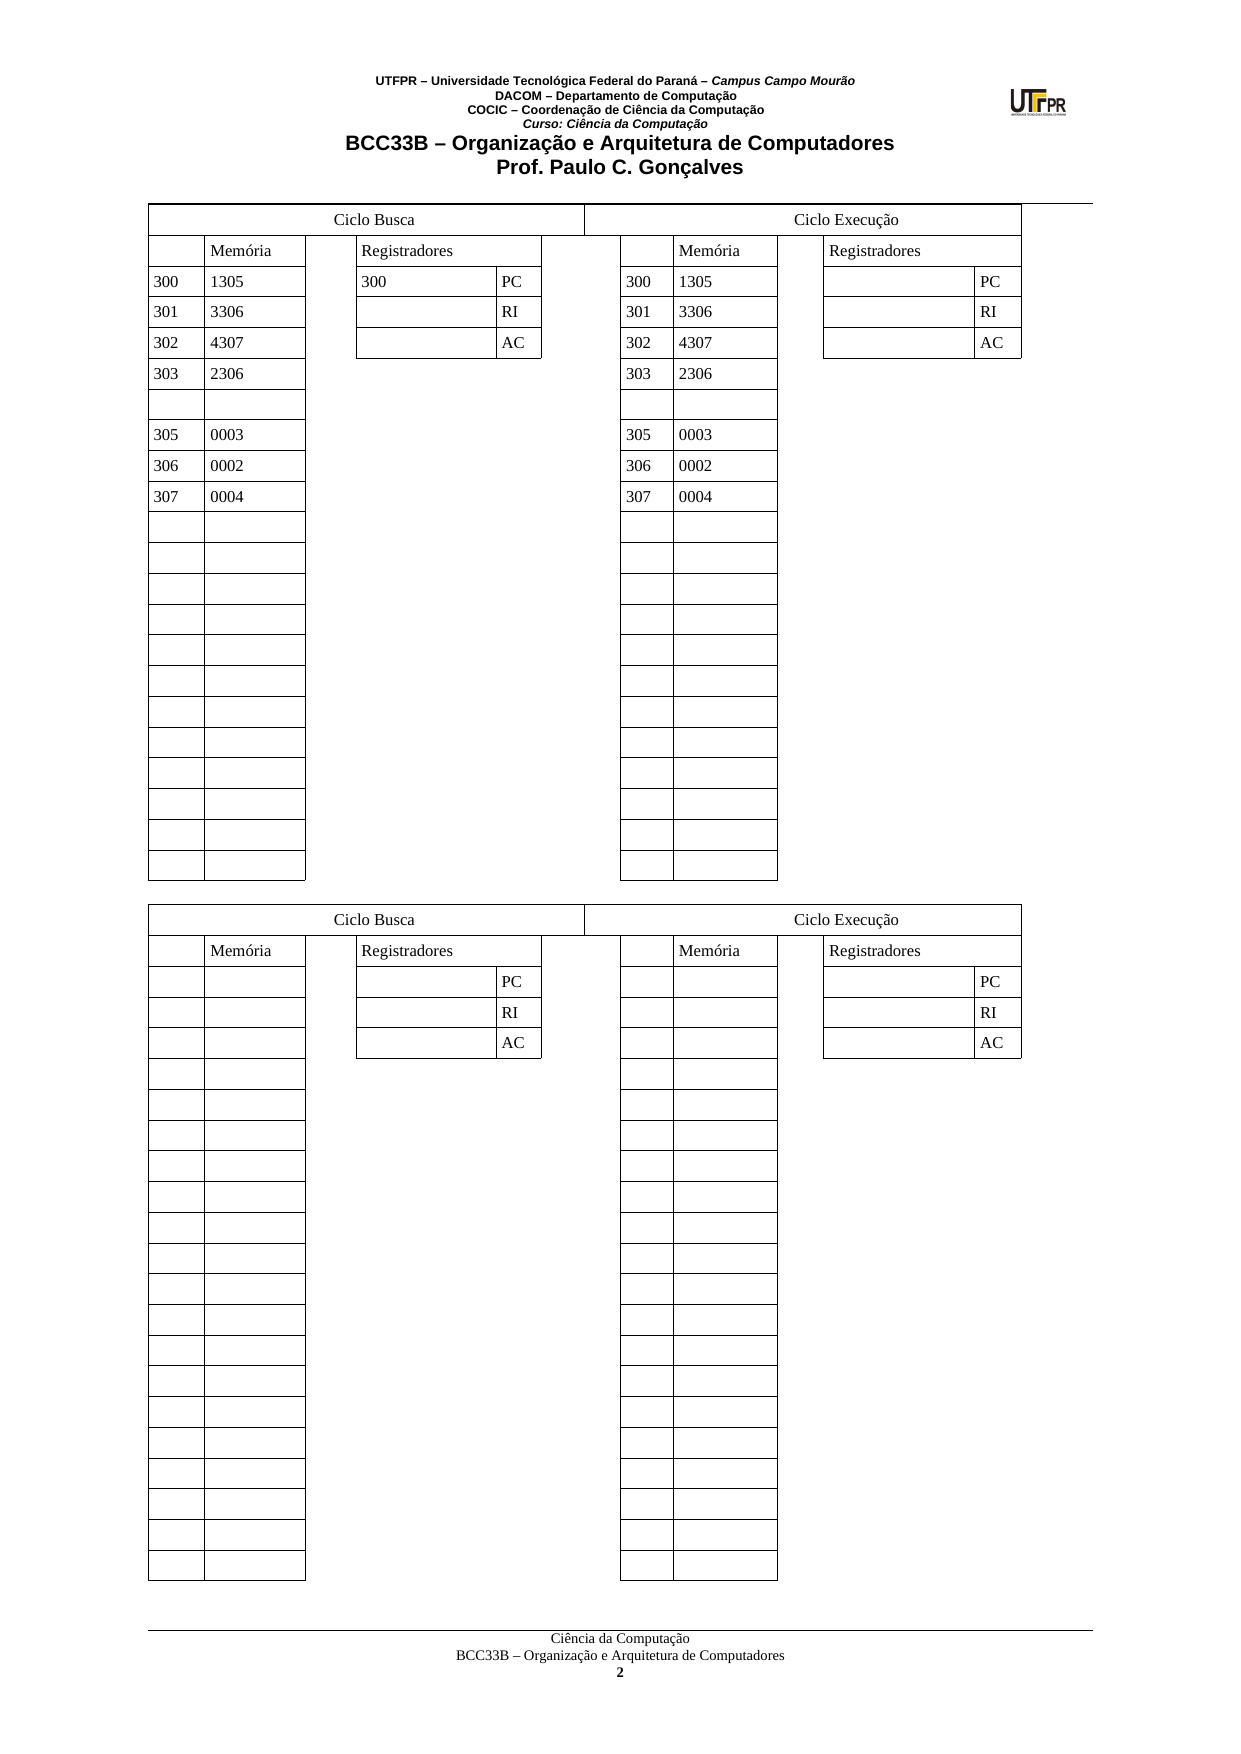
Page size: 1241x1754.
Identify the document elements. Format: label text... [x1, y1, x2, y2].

table_cell [778, 665, 823, 696]
table_cell [306, 1058, 356, 1089]
table_cell [674, 1121, 777, 1150]
table_cell [356, 850, 496, 880]
table_cell [674, 512, 777, 542]
table_cell [205, 574, 305, 604]
table_cell [621, 1090, 673, 1119]
table_cell [823, 1550, 974, 1580]
table_cell [306, 1304, 356, 1334]
table_cell [621, 1182, 673, 1212]
table_cell [823, 481, 974, 511]
table_cell [778, 850, 823, 880]
table_cell [674, 1305, 777, 1334]
table_cell 302 [149, 328, 204, 358]
table_cell [541, 1150, 620, 1181]
table_cell [674, 543, 777, 573]
table_cell 301 [149, 297, 204, 327]
table_cell [621, 697, 673, 727]
table_cell [356, 757, 496, 788]
table_cell [496, 727, 541, 757]
table_cell [674, 967, 777, 997]
table_cell [674, 1428, 777, 1457]
table_cell [205, 1397, 305, 1427]
table_cell [541, 727, 620, 757]
table_cell [541, 1396, 620, 1427]
table_cell [205, 1489, 305, 1519]
table_cell [149, 543, 204, 573]
table_cell PC [497, 267, 541, 296]
table_cell [674, 1551, 777, 1580]
table_cell 0004 [205, 482, 305, 511]
table_cell [356, 359, 496, 388]
table_cell [149, 1551, 204, 1580]
table_cell [149, 851, 204, 880]
table_cell [356, 1396, 496, 1427]
table_cell [306, 542, 356, 573]
table_cell [205, 1151, 305, 1181]
table_cell [778, 266, 823, 296]
table_cell [823, 1427, 974, 1457]
table_cell [356, 1304, 496, 1334]
table_cell [823, 604, 974, 634]
table_cell [356, 604, 496, 634]
table_cell [541, 1550, 620, 1580]
table_cell [674, 1489, 777, 1519]
table_cell [621, 1274, 673, 1304]
table_cell [674, 1090, 777, 1119]
table_cell [149, 1397, 204, 1427]
table_cell [778, 573, 823, 604]
table_cell [541, 389, 620, 419]
table_cell [674, 1397, 777, 1427]
table_cell [541, 634, 620, 665]
table_cell [778, 236, 823, 266]
table_cell AC [497, 1028, 541, 1058]
table_cell [674, 789, 777, 819]
table_cell [974, 1396, 1021, 1427]
table_cell [149, 635, 204, 665]
table_cell [541, 1212, 620, 1242]
table_cell [306, 1488, 356, 1519]
table_cell Memória [205, 936, 305, 966]
table_cell [621, 1059, 673, 1089]
table_cell [778, 727, 823, 757]
table_cell [621, 967, 673, 997]
table_cell [306, 511, 356, 542]
table_cell 306 [621, 451, 673, 481]
table_cell [974, 511, 1021, 542]
table_cell [823, 1212, 974, 1242]
table_cell [823, 1458, 974, 1488]
table_cell [778, 788, 823, 819]
table_cell [496, 819, 541, 849]
table_cell [674, 1059, 777, 1089]
table_cell 302 [621, 328, 673, 358]
table_cell [205, 1551, 305, 1580]
table_cell [621, 1244, 673, 1273]
table_cell [496, 1181, 541, 1212]
table_cell AC [975, 328, 1021, 358]
table_cell [356, 1181, 496, 1212]
table_cell [778, 1058, 823, 1089]
table_header Ciclo Busca [149, 905, 584, 935]
table_cell [823, 542, 974, 573]
table_cell [823, 1243, 974, 1273]
table_cell [496, 542, 541, 573]
table_cell [306, 665, 356, 696]
table_cell [621, 758, 673, 788]
table_cell [778, 966, 823, 997]
table_cell [205, 789, 305, 819]
table_cell [356, 1273, 496, 1304]
table_cell Memória [674, 236, 777, 266]
table_cell [778, 542, 823, 573]
table_cell [357, 328, 496, 358]
table_cell [674, 1244, 777, 1273]
table_cell [356, 819, 496, 849]
table_cell [674, 1366, 777, 1396]
table_cell [621, 936, 673, 966]
table_cell [356, 419, 496, 450]
table_cell [621, 1459, 673, 1488]
table_cell [496, 850, 541, 880]
table_cell [778, 936, 823, 966]
table_cell [542, 997, 620, 1027]
table_cell [674, 635, 777, 665]
table_cell [974, 359, 1021, 388]
table_cell [674, 697, 777, 727]
table_cell [621, 1489, 673, 1519]
table_cell [541, 757, 620, 788]
table_cell 3306 [674, 297, 777, 327]
table_cell [306, 819, 356, 849]
table_cell 0002 [674, 451, 777, 481]
table_cell [823, 1335, 974, 1365]
table_cell [496, 511, 541, 542]
table_cell [149, 1336, 204, 1365]
table_cell 306 [149, 451, 204, 481]
table_cell [496, 1059, 541, 1089]
table_cell [356, 542, 496, 573]
table_cell [149, 1121, 204, 1150]
table_cell [974, 1089, 1021, 1119]
table_cell [823, 634, 974, 665]
table_cell [306, 327, 356, 358]
table_cell [306, 936, 356, 966]
table_cell [541, 511, 620, 542]
table_cell [149, 1213, 204, 1242]
table_cell [149, 574, 204, 604]
table_cell [205, 1428, 305, 1457]
table_cell AC [975, 1028, 1021, 1058]
table_cell [974, 1304, 1021, 1334]
table_cell [205, 1274, 305, 1304]
table_cell [149, 236, 204, 266]
table_cell [823, 727, 974, 757]
table_cell [306, 1427, 356, 1457]
table_cell [542, 266, 620, 296]
table_cell [356, 1335, 496, 1365]
table_cell [149, 1090, 204, 1119]
table_cell [824, 998, 974, 1027]
table_cell [541, 665, 620, 696]
table_cell [778, 1488, 823, 1519]
table_cell [541, 696, 620, 727]
table_cell [496, 1458, 541, 1488]
table_cell [542, 236, 620, 266]
table_cell 4307 [674, 328, 777, 358]
table_cell RI [975, 998, 1021, 1027]
table_cell [205, 1244, 305, 1273]
table_cell 305 [149, 420, 204, 450]
table_cell [974, 1519, 1021, 1550]
table_cell [823, 696, 974, 727]
table_cell [149, 967, 204, 997]
table_cell [205, 1366, 305, 1396]
table_cell [149, 758, 204, 788]
table_cell [496, 419, 541, 450]
table_cell 307 [149, 482, 204, 511]
table_cell [306, 450, 356, 481]
table_cell [149, 1059, 204, 1089]
table_cell [306, 997, 356, 1027]
table_cell [778, 327, 823, 358]
table_cell PC [975, 967, 1021, 997]
table_cell [823, 850, 974, 880]
table_cell [621, 605, 673, 634]
table_cell [356, 511, 496, 542]
table_cell [149, 820, 204, 849]
table_cell [205, 512, 305, 542]
table_cell [496, 696, 541, 727]
table_cell [778, 481, 823, 511]
table_cell AC [497, 328, 541, 358]
table_cell [541, 1089, 620, 1119]
table_cell [974, 450, 1021, 481]
table_cell [496, 1150, 541, 1181]
table_cell [778, 1304, 823, 1334]
table_cell [974, 1212, 1021, 1242]
table_cell [356, 634, 496, 665]
table_cell [496, 1089, 541, 1119]
table_cell [205, 1213, 305, 1242]
table_cell [496, 1273, 541, 1304]
table_cell [823, 419, 974, 450]
table_cell [778, 511, 823, 542]
table_cell [778, 1150, 823, 1181]
table_cell RI [975, 297, 1021, 327]
table_cell [621, 512, 673, 542]
table_cell [205, 1090, 305, 1119]
table_cell [496, 1396, 541, 1427]
table_cell [974, 1458, 1021, 1488]
table_cell [541, 1427, 620, 1457]
table_cell [306, 1089, 356, 1119]
table_cell Registradores [357, 236, 541, 266]
table_cell [149, 1489, 204, 1519]
table_cell [541, 358, 620, 388]
table_cell [356, 696, 496, 727]
table_cell [356, 389, 496, 419]
table_cell [496, 1120, 541, 1150]
table_cell [306, 788, 356, 819]
table_cell [824, 1028, 974, 1058]
table_cell [778, 419, 823, 450]
table_cell [496, 1488, 541, 1519]
table_cell [974, 1365, 1021, 1396]
table_cell [357, 1028, 496, 1058]
table_cell 305 [621, 420, 673, 450]
table_cell [974, 1550, 1021, 1580]
table_cell [356, 1365, 496, 1396]
table_cell [778, 634, 823, 665]
table_cell [621, 998, 673, 1027]
table_cell [357, 297, 496, 327]
table_cell [974, 788, 1021, 819]
table_cell [823, 573, 974, 604]
table_cell [674, 605, 777, 634]
table_cell [778, 450, 823, 481]
table_cell [621, 789, 673, 819]
table_cell [496, 1304, 541, 1334]
table_cell [621, 1213, 673, 1242]
table_cell [205, 1336, 305, 1365]
table_cell [778, 1458, 823, 1488]
table_cell PC [975, 267, 1021, 296]
table_cell [778, 389, 823, 419]
table_cell [823, 665, 974, 696]
table_cell [674, 574, 777, 604]
table_cell [974, 1488, 1021, 1519]
table_cell [205, 1028, 305, 1058]
table_cell [496, 450, 541, 481]
table_cell [149, 605, 204, 634]
table_cell [974, 665, 1021, 696]
table_cell [306, 727, 356, 757]
table_cell PC [497, 967, 541, 997]
table_cell [541, 788, 620, 819]
table_cell [778, 1427, 823, 1457]
table_cell [205, 543, 305, 573]
table_cell [674, 820, 777, 849]
table_cell [306, 1027, 356, 1058]
table_cell [496, 788, 541, 819]
table_cell [356, 1550, 496, 1580]
table_cell [149, 390, 204, 419]
table_cell [674, 1151, 777, 1181]
table_cell [778, 1335, 823, 1365]
table_cell [974, 634, 1021, 665]
table_cell [306, 604, 356, 634]
table_cell [823, 511, 974, 542]
table_cell [541, 1335, 620, 1365]
table_cell [541, 1365, 620, 1396]
table_cell [496, 665, 541, 696]
table_cell [205, 1520, 305, 1550]
table_cell [823, 389, 974, 419]
table_cell [974, 419, 1021, 450]
table_cell [356, 573, 496, 604]
table_cell 2306 [674, 359, 777, 388]
table_cell [621, 728, 673, 757]
table_cell 0002 [205, 451, 305, 481]
table_cell [778, 819, 823, 849]
table_cell [496, 757, 541, 788]
table_cell [205, 1121, 305, 1150]
table_cell 300 [149, 267, 204, 296]
table_cell [824, 297, 974, 327]
table_cell [306, 850, 356, 880]
table_cell [974, 604, 1021, 634]
table_cell [823, 1396, 974, 1427]
table_cell Registradores [357, 936, 541, 966]
table_cell [778, 1243, 823, 1273]
table_cell [778, 296, 823, 327]
table_cell [974, 542, 1021, 573]
table_cell [356, 1150, 496, 1181]
table_cell 0003 [205, 420, 305, 450]
table_cell [205, 390, 305, 419]
table_cell RI [497, 998, 541, 1027]
table_cell [621, 574, 673, 604]
table_cell [541, 450, 620, 481]
table_cell [496, 1335, 541, 1365]
table_cell [541, 419, 620, 450]
table_cell 300 [621, 267, 673, 296]
table_cell [974, 1120, 1021, 1150]
table_cell [778, 1027, 823, 1058]
table_cell [205, 635, 305, 665]
table_cell [205, 820, 305, 849]
table_cell [356, 788, 496, 819]
table_cell Registradores [824, 236, 1021, 266]
table_cell [823, 1150, 974, 1181]
table_cell [674, 1520, 777, 1550]
table_cell [149, 1428, 204, 1457]
table_cell [149, 1305, 204, 1334]
table_cell [974, 757, 1021, 788]
table_cell 0004 [674, 482, 777, 511]
table_cell [974, 727, 1021, 757]
table_cell [356, 1519, 496, 1550]
table_cell [149, 789, 204, 819]
table_cell [974, 850, 1021, 880]
table_cell [356, 1458, 496, 1488]
table_cell [778, 1365, 823, 1396]
table_cell [542, 1027, 620, 1058]
table_cell [205, 998, 305, 1027]
table_cell [496, 573, 541, 604]
table_cell [778, 1273, 823, 1304]
table_cell [621, 1151, 673, 1181]
table_cell [778, 1181, 823, 1212]
table_cell [306, 296, 356, 327]
table_cell [357, 967, 496, 997]
table_cell [541, 1273, 620, 1304]
table_cell [778, 1550, 823, 1580]
table_cell [306, 1458, 356, 1488]
table_cell [149, 998, 204, 1027]
table_cell [205, 1059, 305, 1089]
table_cell [306, 481, 356, 511]
table_cell [541, 1488, 620, 1519]
table_cell 2306 [205, 359, 305, 388]
table_cell Memória [674, 936, 777, 966]
table_cell [306, 634, 356, 665]
table_cell 300 [357, 267, 496, 296]
table_cell [541, 1243, 620, 1273]
table_cell [621, 1305, 673, 1334]
table_cell [205, 605, 305, 634]
table_cell [306, 573, 356, 604]
table_cell [778, 358, 823, 388]
table_cell [496, 1427, 541, 1457]
table_cell [542, 936, 620, 966]
table_cell [541, 1120, 620, 1150]
table_cell [974, 1273, 1021, 1304]
table_cell [621, 236, 673, 266]
table_cell [496, 604, 541, 634]
table_cell [542, 966, 620, 997]
table_cell [974, 1427, 1021, 1457]
table_cell [823, 819, 974, 849]
table_cell 3306 [205, 297, 305, 327]
table_cell [621, 1121, 673, 1150]
table_cell [356, 1059, 496, 1089]
table_cell [496, 1550, 541, 1580]
table_cell [674, 390, 777, 419]
table_cell [306, 696, 356, 727]
table_cell [974, 1335, 1021, 1365]
picture [1010, 89, 1066, 116]
table_cell [823, 1304, 974, 1334]
table_cell [621, 1366, 673, 1396]
table_cell [778, 757, 823, 788]
table_cell [823, 1365, 974, 1396]
table_cell [823, 1519, 974, 1550]
table_cell [674, 998, 777, 1027]
table_cell [496, 1365, 541, 1396]
table_cell [541, 1181, 620, 1212]
table_cell [974, 389, 1021, 419]
table_cell [306, 266, 356, 296]
table_cell [824, 328, 974, 358]
table_cell [778, 604, 823, 634]
table_cell [823, 1181, 974, 1212]
table_cell [306, 1120, 356, 1150]
table_cell [823, 1089, 974, 1119]
table_cell [674, 1336, 777, 1365]
table_cell [306, 1150, 356, 1181]
table_cell [356, 1243, 496, 1273]
table_cell [778, 997, 823, 1027]
table_cell [356, 481, 496, 511]
table_cell [306, 1365, 356, 1396]
table_cell [356, 450, 496, 481]
table_cell [823, 1488, 974, 1519]
table_cell [974, 481, 1021, 511]
table_cell [356, 1120, 496, 1150]
table_cell [541, 819, 620, 849]
table_cell 1305 [674, 267, 777, 296]
table_header Ciclo Execução [585, 905, 1021, 935]
table_cell [356, 727, 496, 757]
table_cell [541, 1458, 620, 1488]
table_cell [149, 1028, 204, 1058]
table_cell [496, 1212, 541, 1242]
table_cell [149, 697, 204, 727]
table_cell [778, 1212, 823, 1242]
table_cell [823, 1273, 974, 1304]
table_cell [149, 1151, 204, 1181]
table_cell [778, 1396, 823, 1427]
table_cell [356, 1089, 496, 1119]
table_cell [205, 851, 305, 880]
table_cell [674, 1213, 777, 1242]
table_header Ciclo Execução [585, 205, 1021, 235]
table_cell [621, 543, 673, 573]
table_cell 301 [621, 297, 673, 327]
table_cell [541, 850, 620, 880]
table_cell [674, 1459, 777, 1488]
table_cell [149, 666, 204, 696]
table_cell [621, 1336, 673, 1365]
table_cell [621, 1028, 673, 1058]
table_cell [674, 666, 777, 696]
table_cell [306, 1212, 356, 1242]
table_cell 4307 [205, 328, 305, 358]
table_cell [306, 1519, 356, 1550]
table_cell [496, 1519, 541, 1550]
table_cell RI [497, 297, 541, 327]
table_cell 303 [621, 359, 673, 388]
table_cell [496, 481, 541, 511]
table_cell [205, 728, 305, 757]
table_cell [974, 819, 1021, 849]
table_cell [621, 1520, 673, 1550]
table_cell [674, 1274, 777, 1304]
table_cell [149, 728, 204, 757]
table_cell [541, 604, 620, 634]
table_cell [306, 1181, 356, 1212]
table_cell [823, 1120, 974, 1150]
table_cell Registradores [824, 936, 1021, 966]
table_cell [356, 665, 496, 696]
table_cell [205, 967, 305, 997]
table_cell [149, 936, 204, 966]
table_cell [974, 573, 1021, 604]
table_cell [205, 666, 305, 696]
table_cell [674, 1028, 777, 1058]
table_cell [205, 1459, 305, 1488]
table_cell [541, 1058, 620, 1089]
table_cell [674, 1182, 777, 1212]
table_cell [823, 359, 974, 388]
table_cell [674, 758, 777, 788]
table_cell [974, 1150, 1021, 1181]
table_cell [674, 728, 777, 757]
table_cell [974, 1059, 1021, 1089]
table_cell [306, 1335, 356, 1365]
table_cell [621, 635, 673, 665]
table_cell [306, 236, 356, 266]
table_cell [621, 1397, 673, 1427]
table_cell [541, 542, 620, 573]
table_cell [205, 1182, 305, 1212]
table_cell [306, 1273, 356, 1304]
table_cell [356, 1212, 496, 1242]
table_cell [974, 1181, 1021, 1212]
table_cell [306, 966, 356, 997]
table_cell [542, 327, 620, 358]
table_cell [149, 1274, 204, 1304]
table_cell [306, 358, 356, 388]
table_cell [496, 389, 541, 419]
table_cell [496, 1243, 541, 1273]
table_cell [621, 851, 673, 880]
table_cell [149, 1459, 204, 1488]
table_cell 307 [621, 482, 673, 511]
table_cell [149, 1520, 204, 1550]
table_cell [542, 296, 620, 327]
table_cell [974, 696, 1021, 727]
table_cell [306, 1243, 356, 1273]
table_cell [621, 820, 673, 849]
table_cell [149, 512, 204, 542]
table_cell [778, 696, 823, 727]
table_cell [357, 998, 496, 1027]
table_cell [674, 851, 777, 880]
table_cell [541, 1304, 620, 1334]
table_cell [621, 390, 673, 419]
table_cell [824, 267, 974, 296]
table_header Ciclo Busca [149, 205, 584, 235]
table_cell 1305 [205, 267, 305, 296]
table_cell [306, 1396, 356, 1427]
table_cell [205, 1305, 305, 1334]
table_cell [306, 419, 356, 450]
table_cell [149, 1244, 204, 1273]
table_cell 0003 [674, 420, 777, 450]
table_cell [824, 967, 974, 997]
table_cell [974, 1243, 1021, 1273]
table_cell [149, 1182, 204, 1212]
table_cell [778, 1120, 823, 1150]
table_cell [306, 389, 356, 419]
table_cell [621, 1551, 673, 1580]
table_cell [621, 1428, 673, 1457]
table_cell [306, 757, 356, 788]
table_cell [541, 1519, 620, 1550]
table_cell [823, 757, 974, 788]
table_cell [621, 666, 673, 696]
table_cell [306, 1550, 356, 1580]
table_cell [778, 1089, 823, 1119]
table_cell [496, 359, 541, 388]
table_cell [823, 450, 974, 481]
table_cell [205, 697, 305, 727]
table_cell [356, 1488, 496, 1519]
table_cell [541, 481, 620, 511]
table_cell [496, 634, 541, 665]
table_cell [541, 573, 620, 604]
table_cell [149, 1366, 204, 1396]
table_cell [823, 788, 974, 819]
table_cell [778, 1519, 823, 1550]
table_cell [823, 1059, 974, 1089]
table_cell Memória [205, 236, 305, 266]
table_cell 303 [149, 359, 204, 388]
table_cell [356, 1427, 496, 1457]
table_cell [205, 758, 305, 788]
